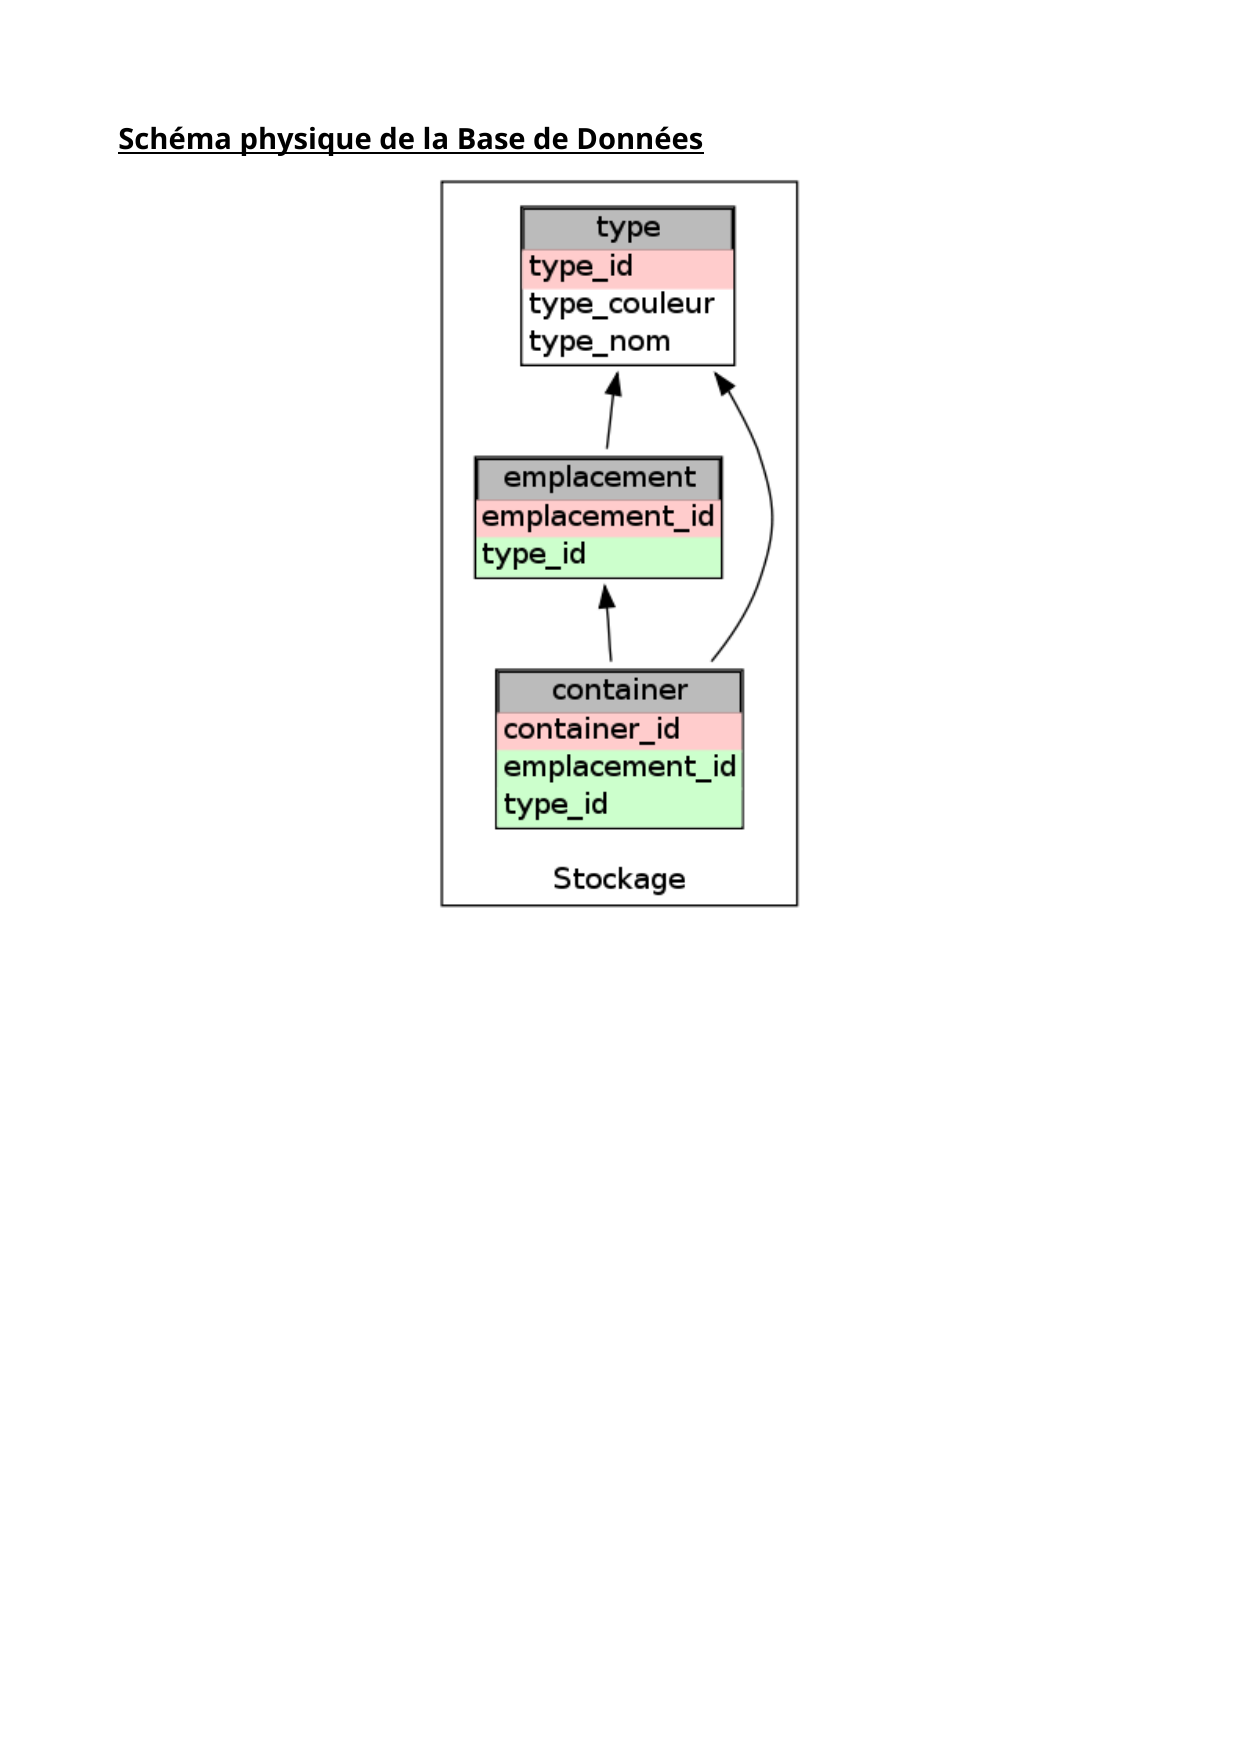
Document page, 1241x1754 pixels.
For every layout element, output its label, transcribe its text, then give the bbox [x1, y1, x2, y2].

picture [417, 157, 823, 947]
text Schéma physique de la Base de Données [118, 118, 1122, 158]
